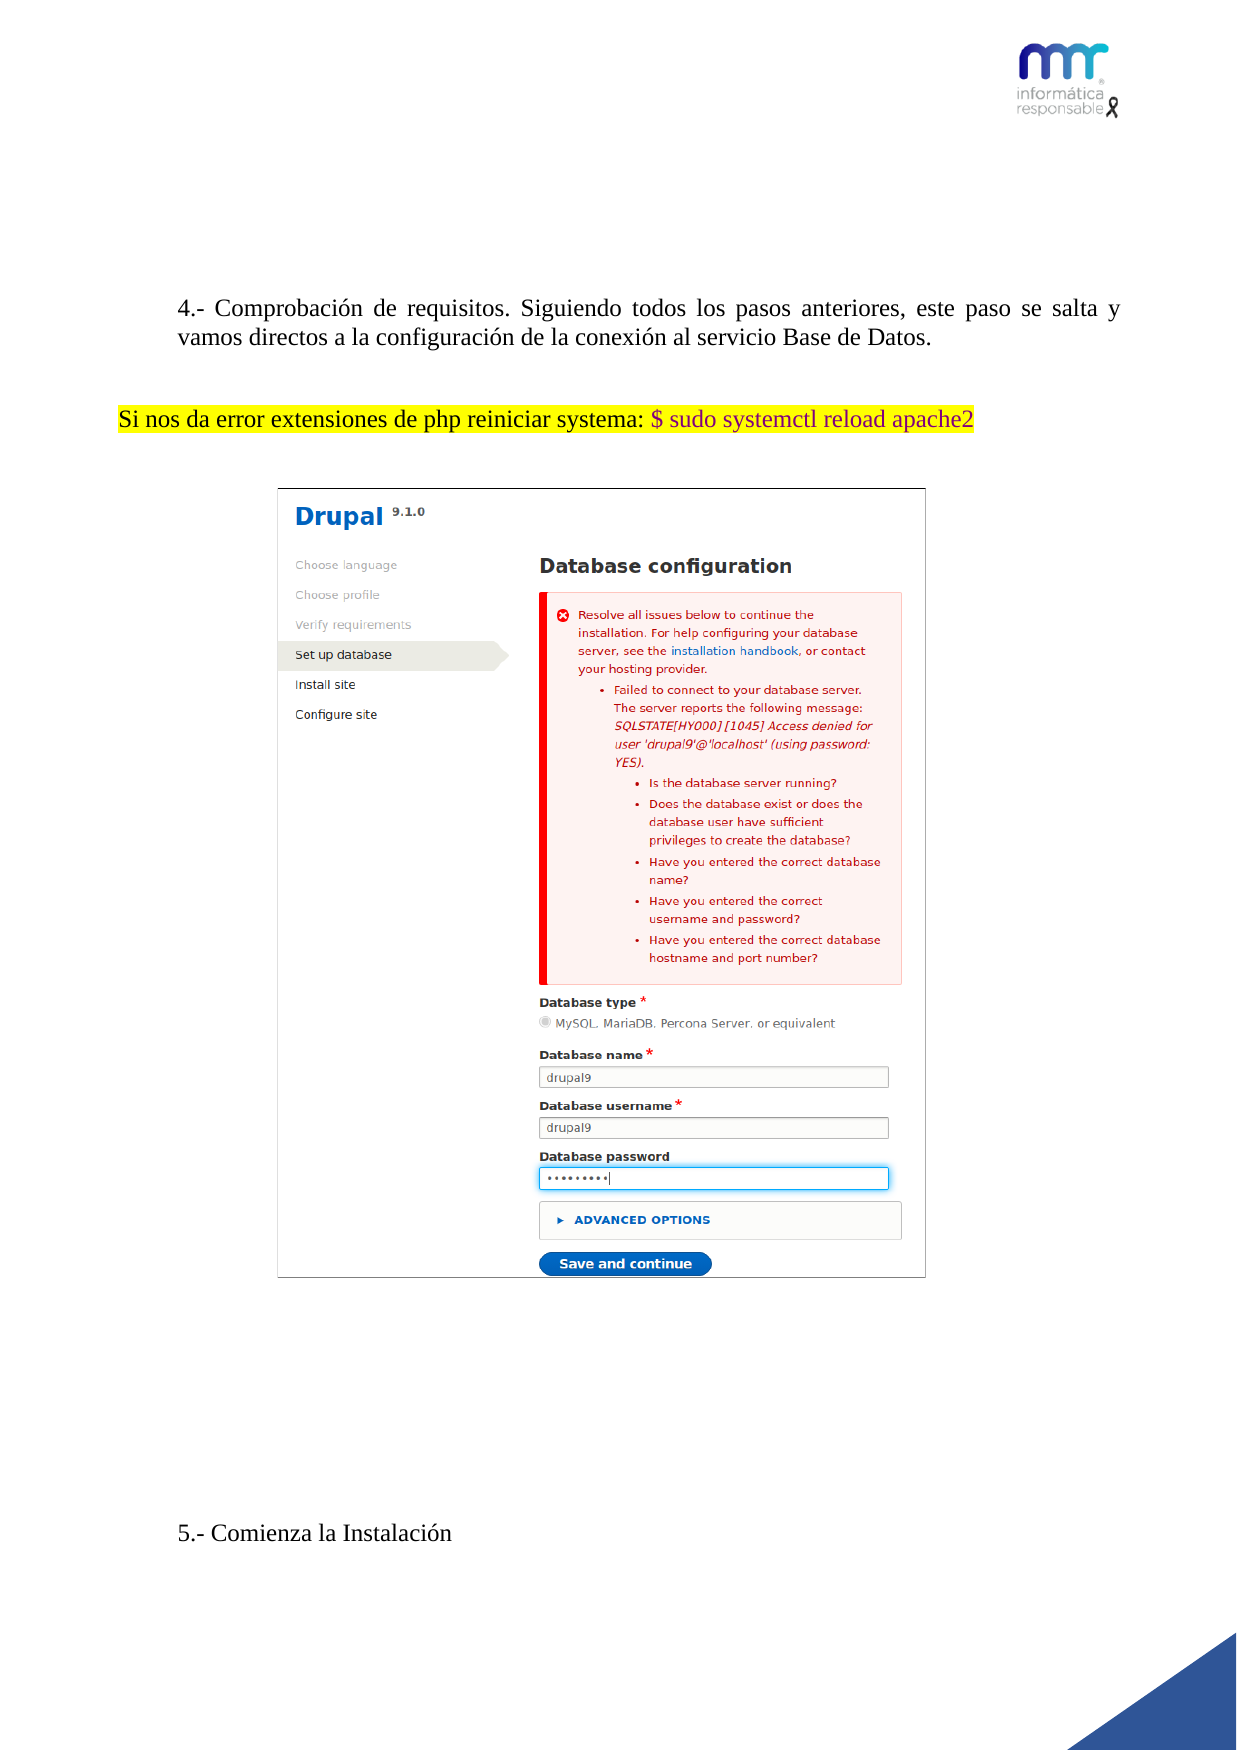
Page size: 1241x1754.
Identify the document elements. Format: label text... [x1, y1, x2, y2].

text Si nos da error extensiones de php reiniciar systema: $ sudo systemctl reload apache2 [118, 404, 1122, 433]
text 5.- Comienza la Instalación [177, 1518, 1122, 1547]
text 4.- Comprobación de requisitos. Siguiendo todos los pasos anteriores, este paso se salta y vamos directos a la configuración de la conexión al servicio Base de Datos. [177, 293, 1122, 351]
